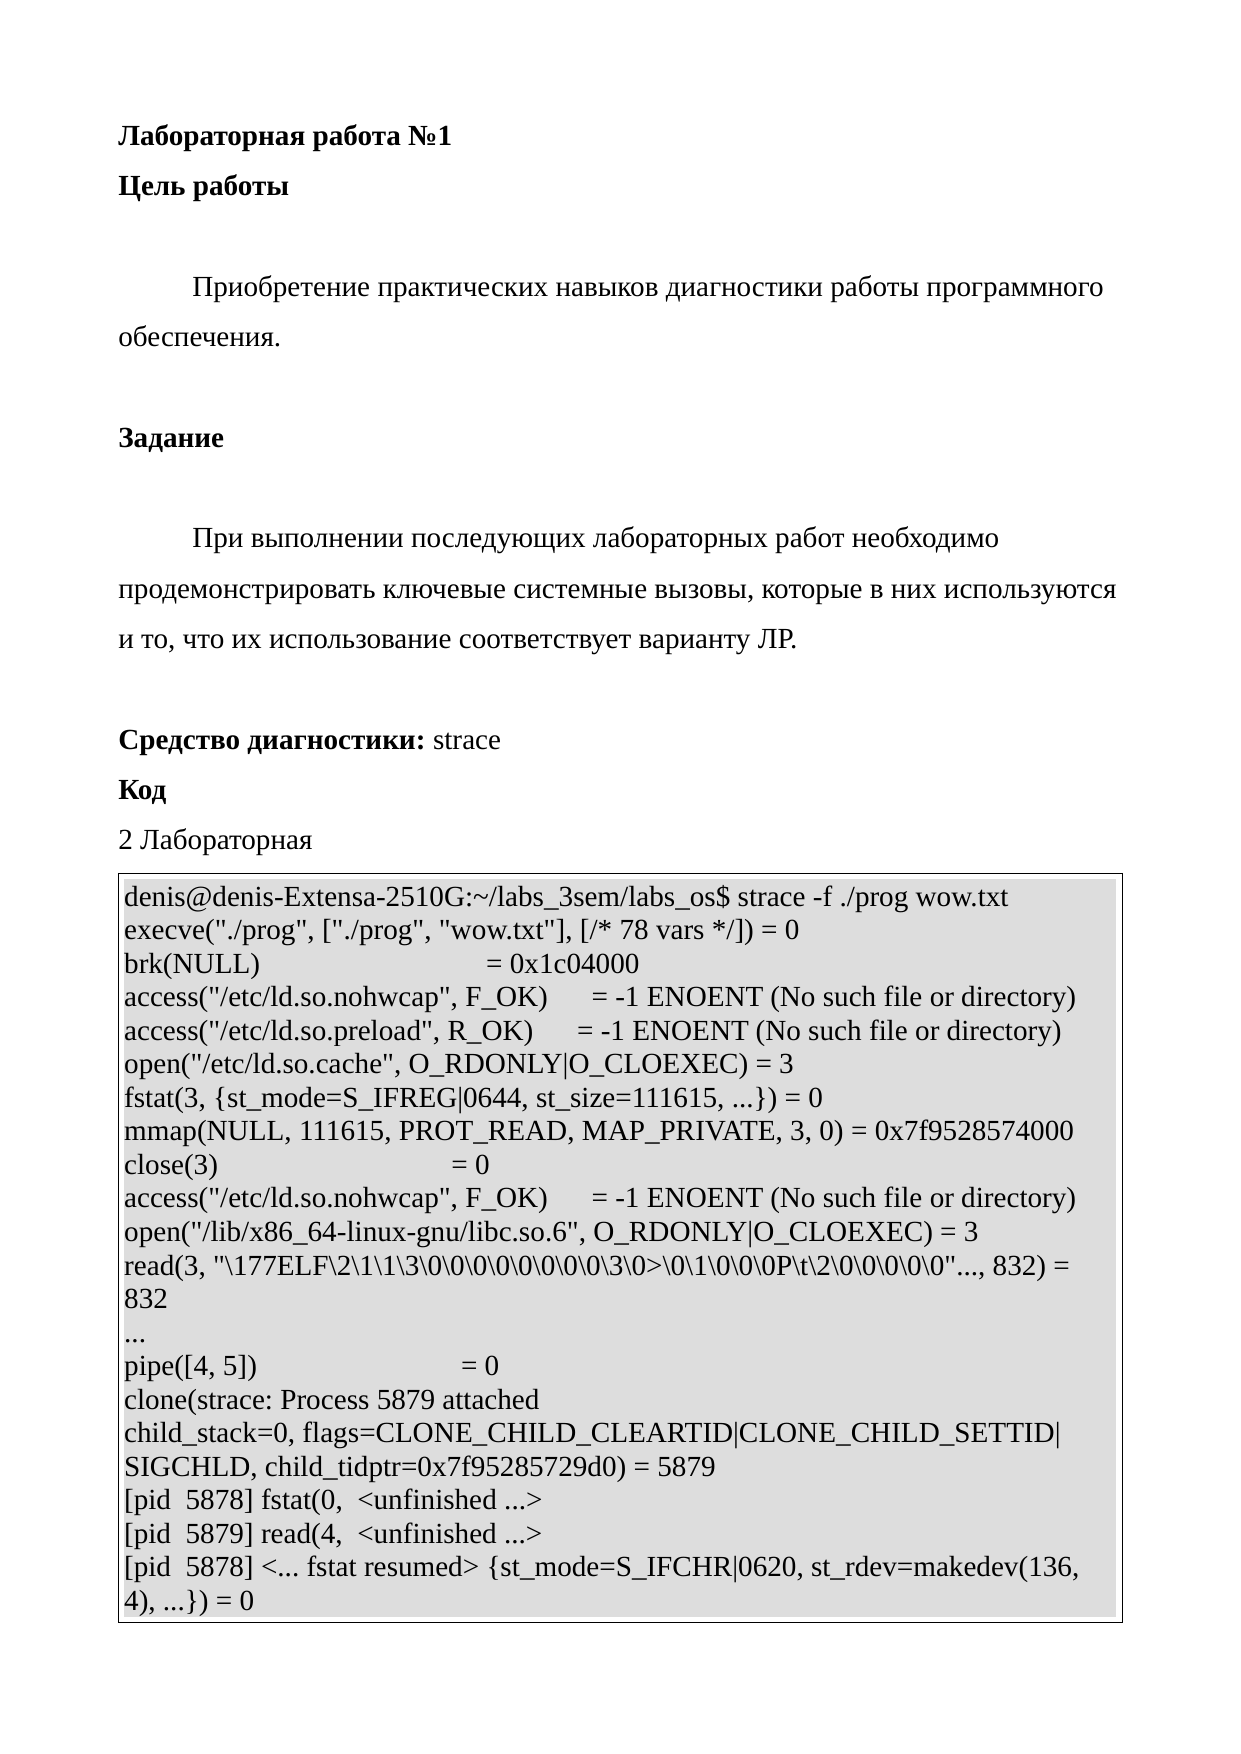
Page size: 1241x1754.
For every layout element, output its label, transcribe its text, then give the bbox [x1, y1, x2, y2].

text Цель работы [118, 168, 1122, 202]
text 2 Лабораторная [118, 822, 1122, 856]
text При выполнении последующих лабораторных работ необходимо продемонстрировать ключевые системные вызовы, которые в них используются и то, что их использование соответствует варианту ЛР. Средство диагностики: strace [118, 470, 1122, 755]
text Лабораторная работа №1 [118, 118, 1122, 152]
table_header denis@denis-Extensa-2510G:~/labs_3sem/labs_os$ strace -f ./prog wow.txt execve("./prog", ["./prog", "wow.txt"], [/* 78 vars */]) = 0 brk(NULL) = 0x1c04000 access("/etc/ld.so.nohwcap", F_OK) = -1 ENOENT (No such file or directory) access("/etc/ld.so.preload", R_OK) = -1 ENOENT (No such file or directory) open("/etc/ld.so.cache", O_RDONLY|O_CLOEXEC) = 3 fstat(3, {st_mode=S_IFREG|0644, st_size=111615, ...}) = 0 mmap(NULL, 111615, PROT_READ, MAP_PRIVATE, 3, 0) = 0x7f9528574000 close(3) = 0 access("/etc/ld.so.nohwcap", F_OK) = -1 ENOENT (No such file or directory) open("/lib/x86_64-linux-gnu/libc.so.6", O_RDONLY|O_CLOEXEC) = 3 read(3, "\177ELF\2\1\1\3\0\0\0\0\0\0\0\0\3\0>\0\1\0\0\0P\t\2\0\0\0\0\0"..., 832) = 832 ... pipe([4, 5]) = 0 clone(strace: Process 5879 attached child_stack=0, flags=CLONE_CHILD_CLEARTID|CLONE_CHILD_SETTID|SIGCHLD, child_tidptr=0x7f95285729d0) = 5879 [pid 5878] fstat(0, <unfinished ...> [pid 5879] read(4, <unfinished ...> [pid 5878] <... fstat resumed> {st_mode=S_IFCHR|0620, st_rdev=makedev(136, 4), ...}) = 0 [119, 874, 1122, 1622]
text Приобретение практических навыков диагностики работы программного обеспечения. Задание [118, 269, 1122, 453]
text Код [118, 772, 1122, 806]
